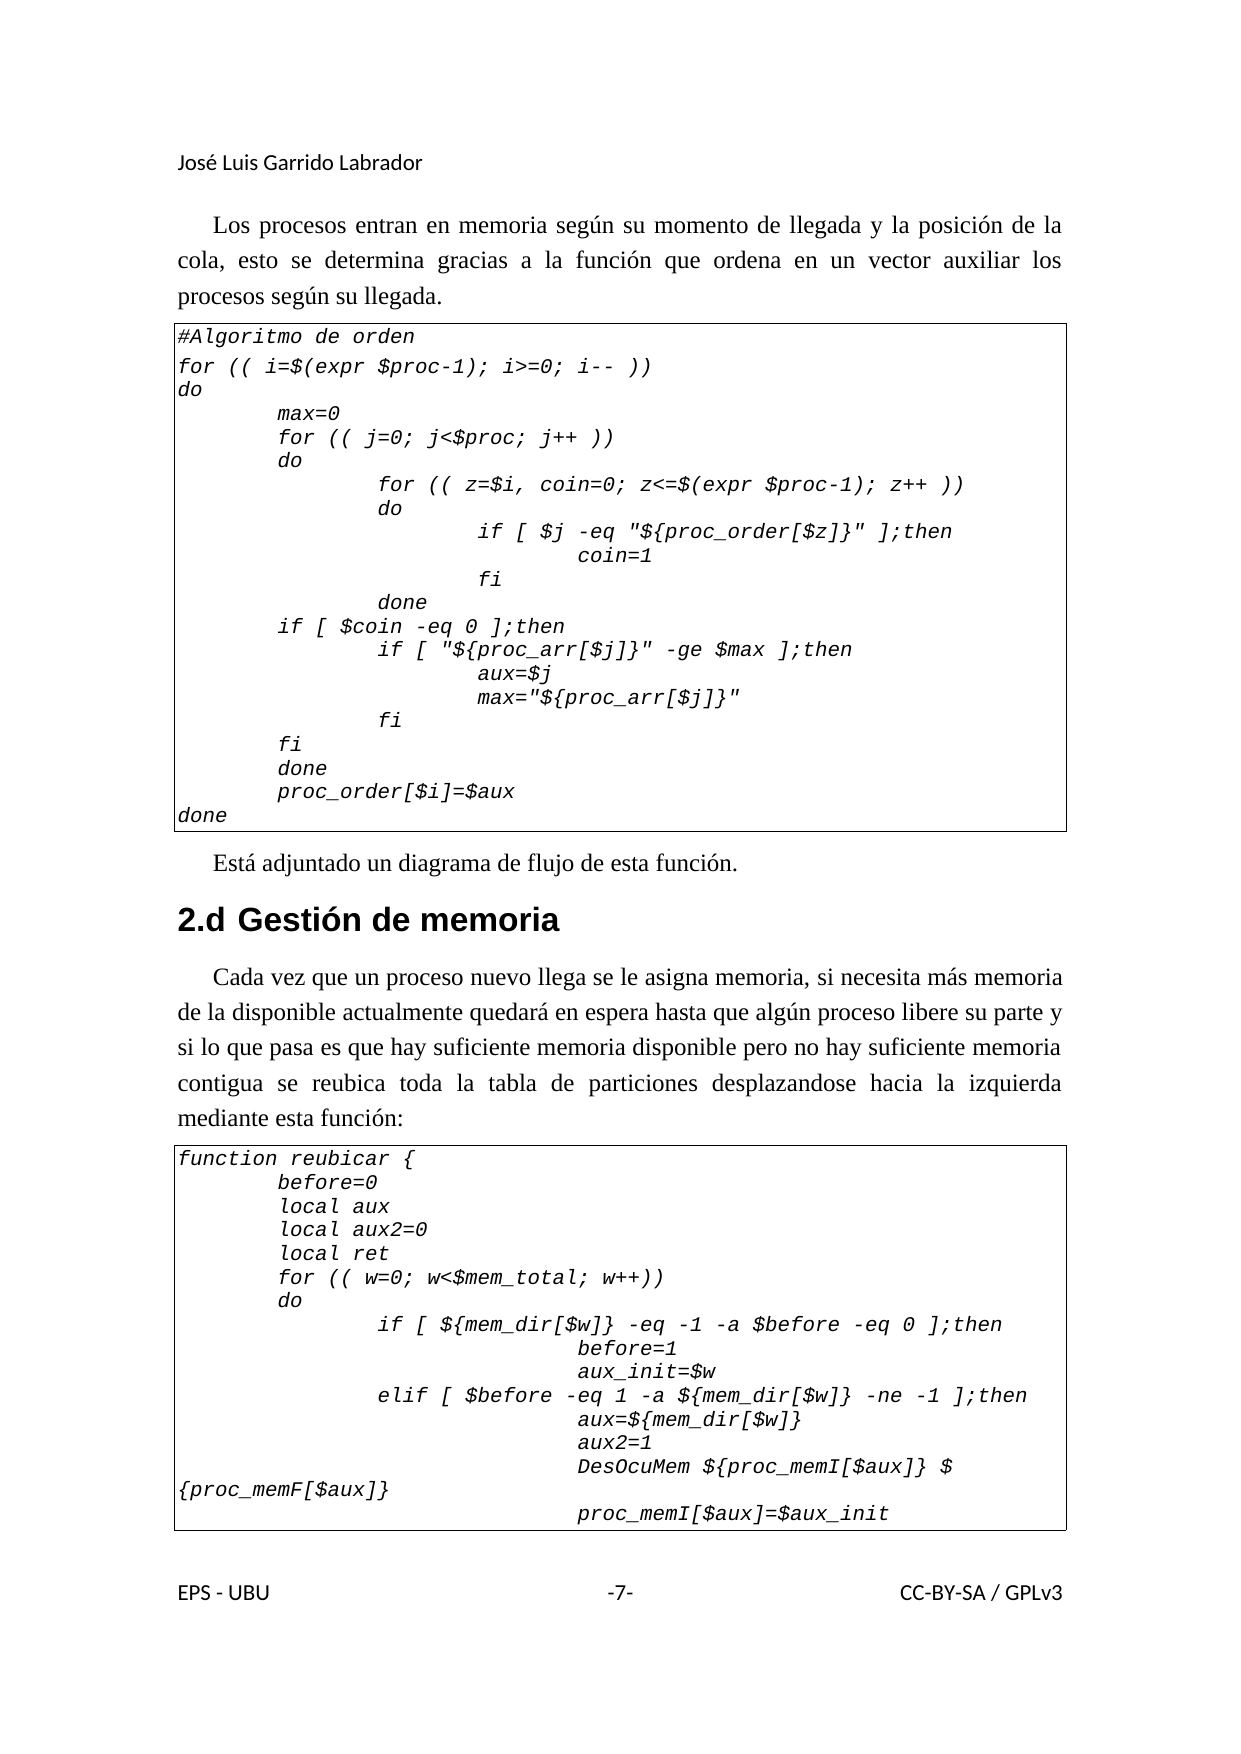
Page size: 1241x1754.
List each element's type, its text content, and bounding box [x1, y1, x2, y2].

text function reubicar { before=0 local aux local aux2=0 local ret for (( w=0; w<$mem_total; w++)) do if [ ${mem_dir[$w]} -eq -1 -a $before -eq 0 ];then before=1 aux_init=$w elif [ $before -eq 1 -a ${mem_dir[$w]} -ne -1 ];then aux=${mem_dir[$w]} aux2=1 DesOcuMem ${proc_memI[$aux]} ${proc_memF[$aux]} proc_memI[$aux]=$aux_init [175, 1146, 1066, 1530]
subtitle Gestión de memoria [177, 900, 1063, 938]
text #Algoritmo de orden [175, 324, 1066, 350]
text Cada vez que un proceso nuevo llega se le asigna memoria, si necesita más memoria de la disponible actualmente quedará en espera hasta que algún proceso libere su parte y si lo que pasa es que hay suficiente memoria disponible pero no hay suficiente memoria contigua se reubica toda la tabla de particiones desplazandose hacia la izquierda mediante esta función: [177, 957, 1063, 1134]
text Está adjuntado un diagrama de flujo de esta función. [177, 843, 1063, 879]
text for (( i=$(expr $proc-1); i>=0; i-- )) do max=0 for (( j=0; j<$proc; j++ )) do for (( z=$i, coin=0; z<=$(expr $proc-1); z++ )) do if [ $j -eq "${proc_order[$z]}" ];then coin=1 fi done if [ $coin -eq 0 ];then if [ "${proc_arr[$j]}" -ge $max ];then aux=$j max="${proc_arr[$j]}" fi fi done proc_order[$i]=$aux done [175, 353, 1066, 831]
text Los procesos entran en memoria según su momento de llegada y la posición de la cola, esto se determina gracias a la función que ordena en un vector auxiliar los procesos según su llegada. [177, 205, 1063, 311]
